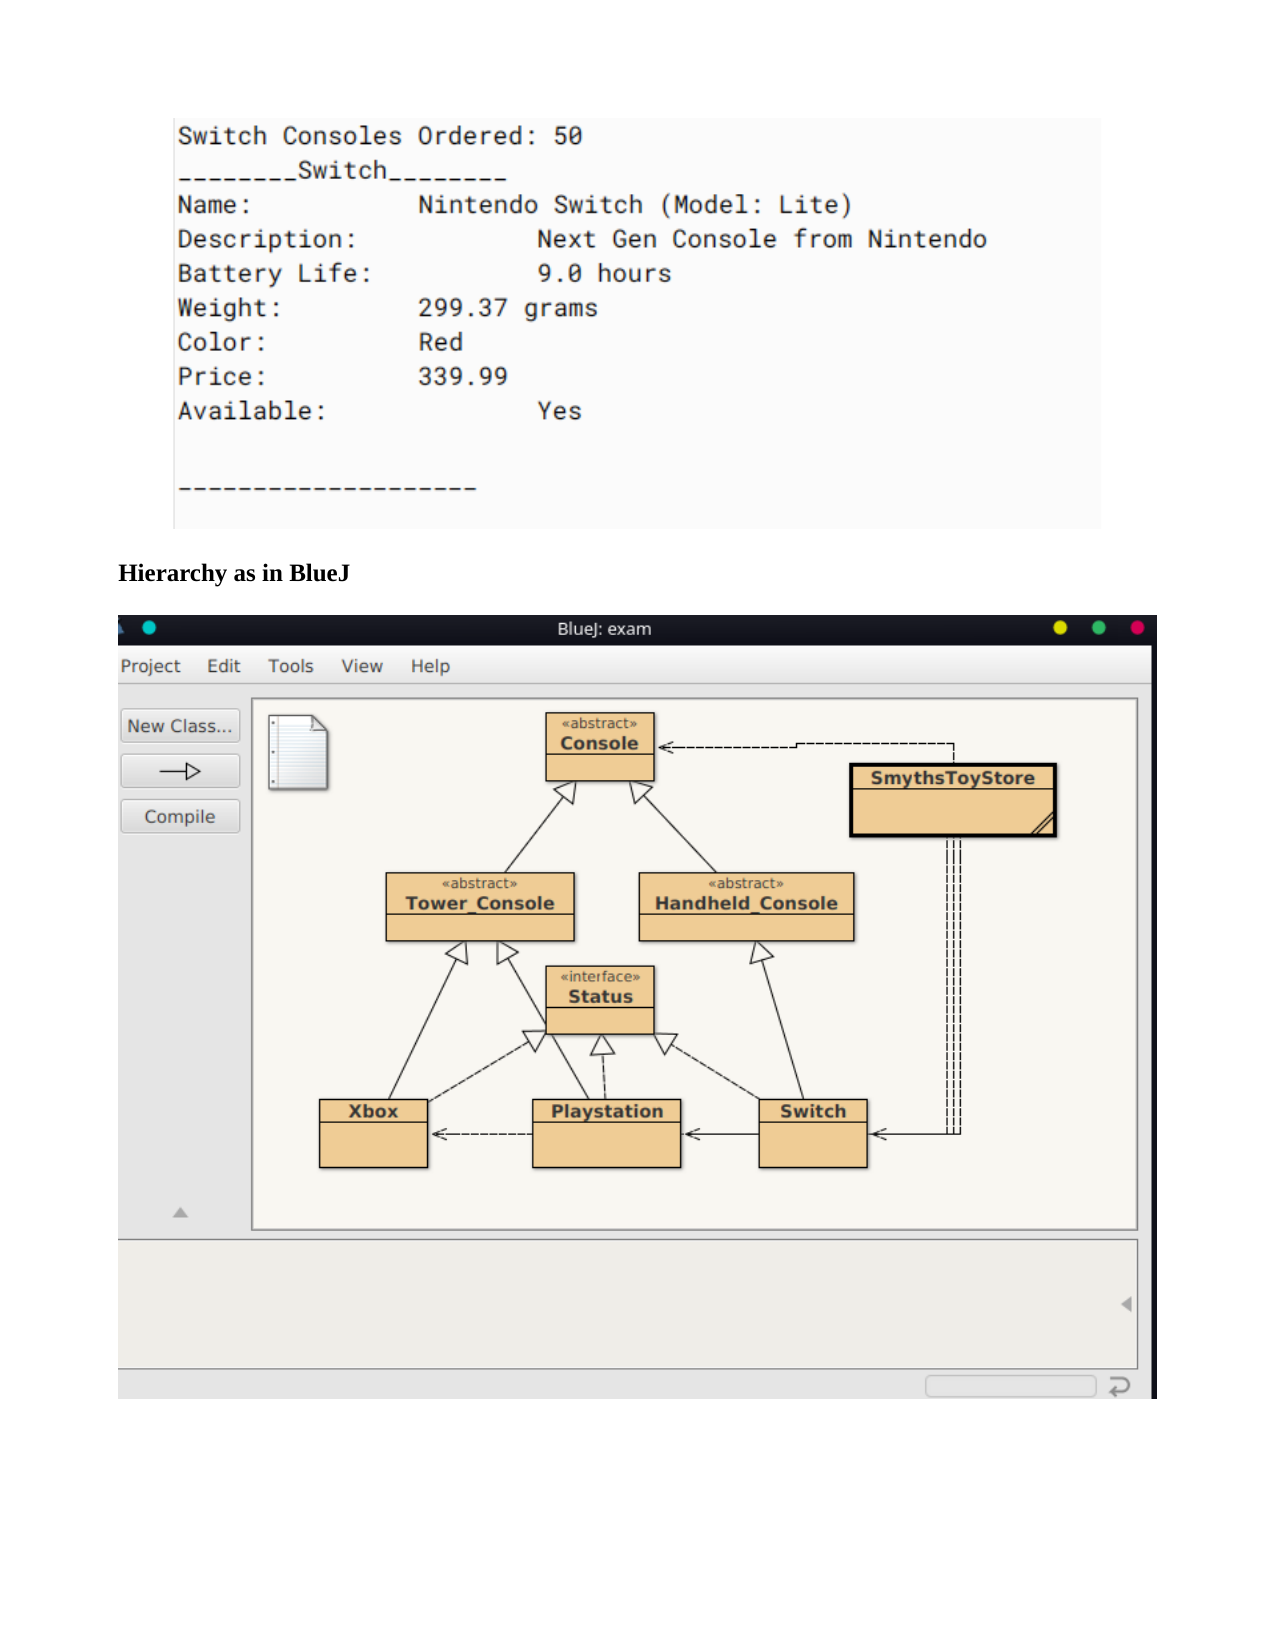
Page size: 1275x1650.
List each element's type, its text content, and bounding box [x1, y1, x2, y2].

text Hierarchy as in BlueJ [118, 558, 1157, 586]
picture [173, 118, 1102, 529]
picture [118, 615, 1157, 1399]
